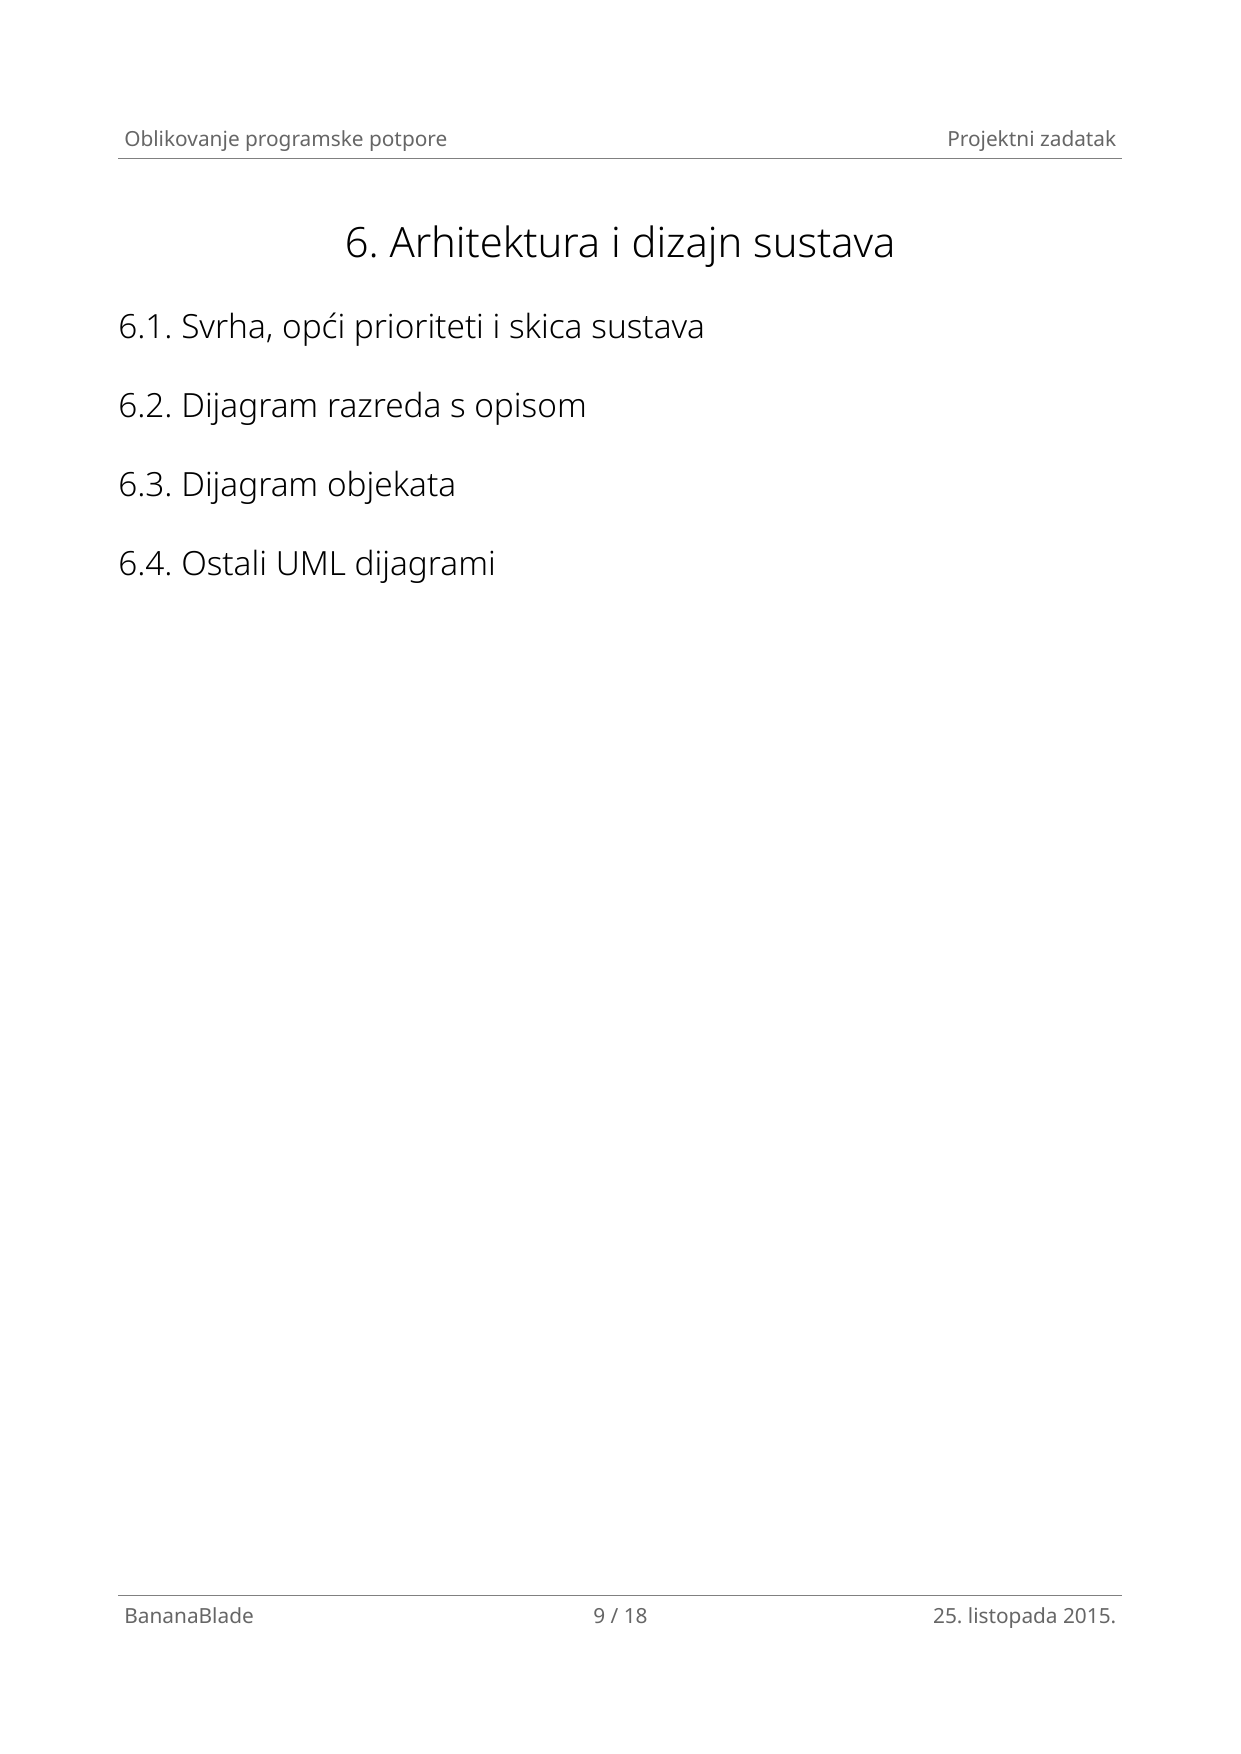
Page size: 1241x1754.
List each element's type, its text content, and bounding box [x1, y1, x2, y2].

subtitle 6.1. Svrha, opći prioriteti i skica sustava [118, 303, 1122, 348]
subtitle 6. Arhitektura i dizajn sustava [118, 213, 1122, 270]
subtitle 6.4. Ostali UML dijagrami [118, 539, 1122, 585]
subtitle 6.2. Dijagram razreda s opisom [118, 382, 1122, 427]
subtitle 6.3. Dijagram objekata [118, 461, 1122, 506]
